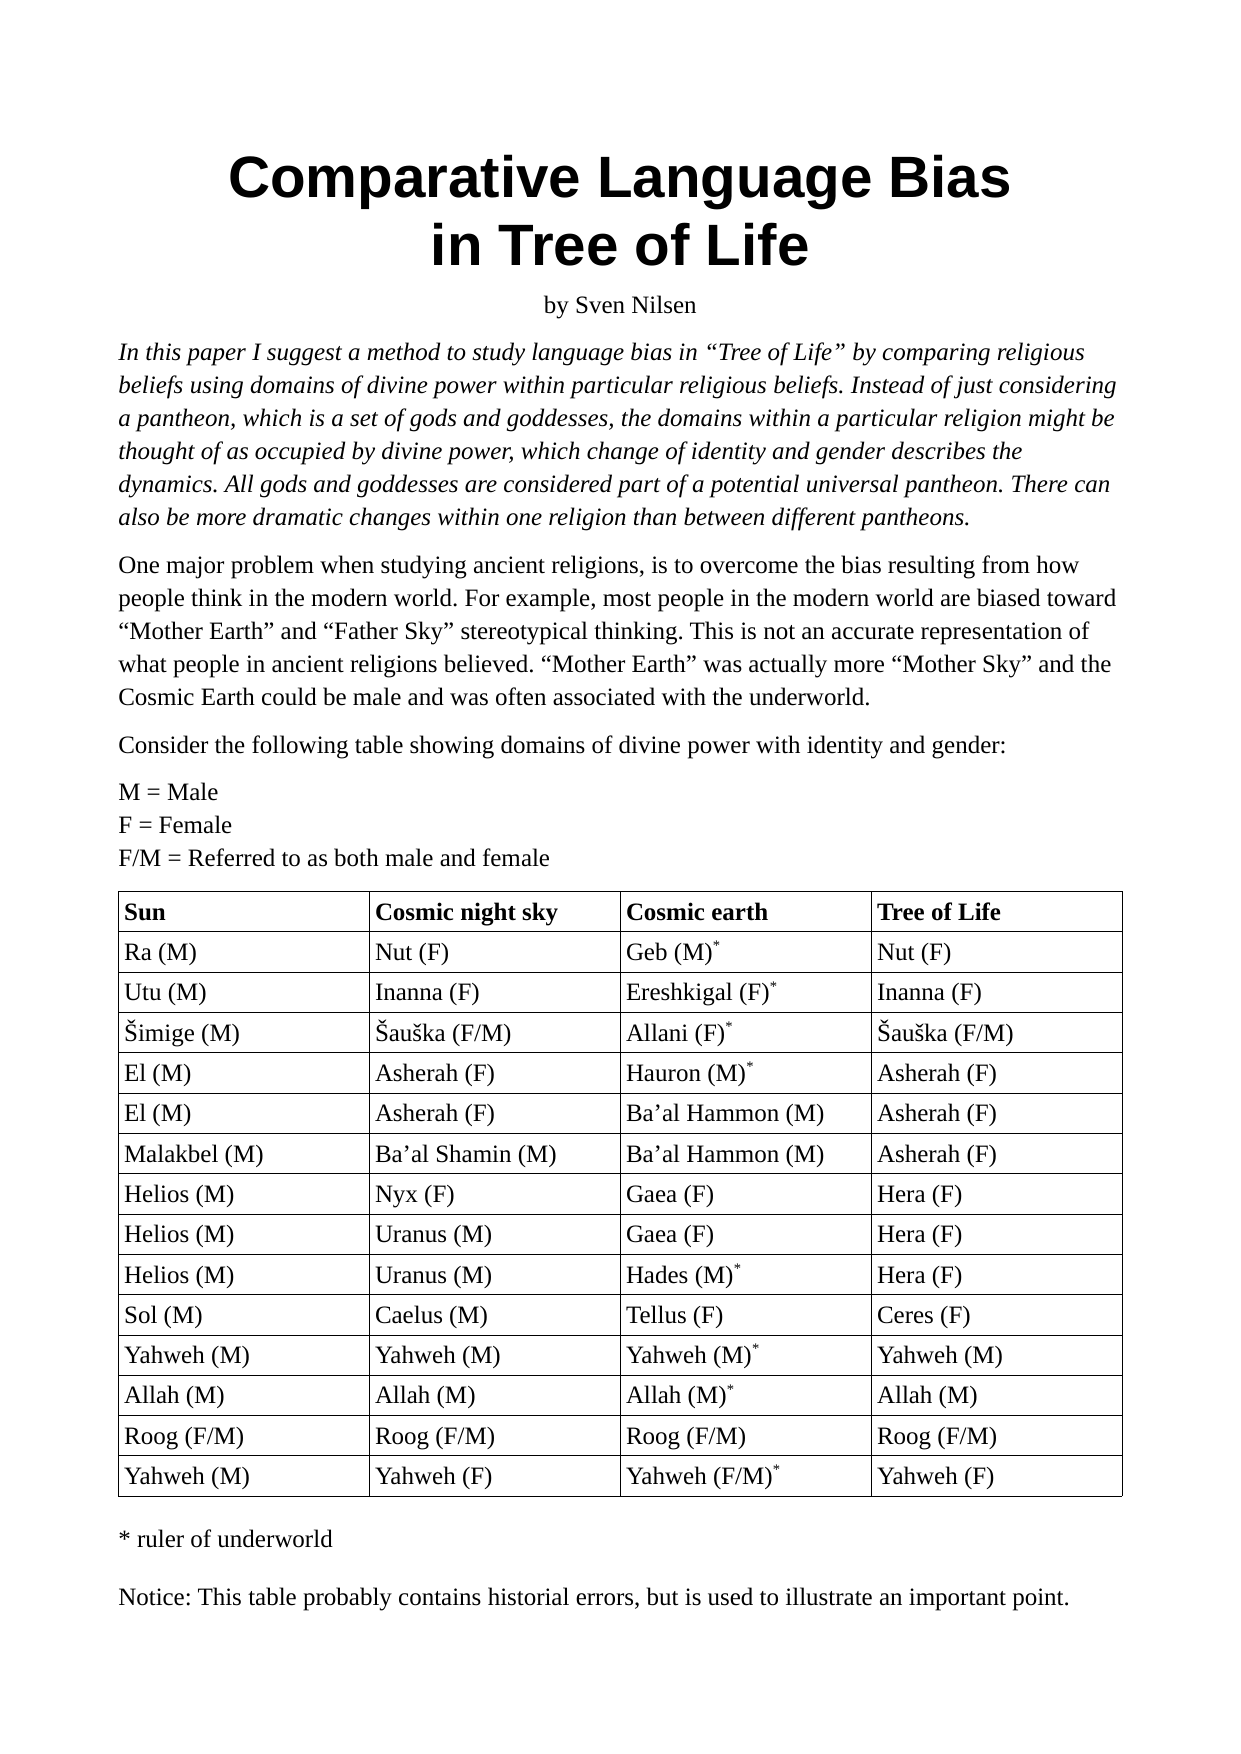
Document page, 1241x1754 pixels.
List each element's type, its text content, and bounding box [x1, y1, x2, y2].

table_cell Allani (F)* [621, 1013, 871, 1052]
table_cell Roog (F/M) [621, 1416, 871, 1455]
table_cell Tellus (F) [621, 1295, 871, 1334]
table_cell Helios (M) [119, 1174, 369, 1213]
table_cell Asherah (F) [370, 1094, 620, 1133]
table_cell Gaea (F) [621, 1215, 871, 1254]
title Comparative Language Bias in Tree of Life [118, 143, 1122, 277]
table_cell Asherah (F) [872, 1134, 1122, 1173]
table_cell Gaea (F) [621, 1174, 871, 1213]
table_header Sun [119, 892, 369, 931]
table_cell Ba’al Hammon (M) [621, 1094, 871, 1133]
table_cell Utu (M) [119, 973, 369, 1012]
table_cell Šauška (F/M) [370, 1013, 620, 1052]
table_header Cosmic earth [621, 892, 871, 931]
text In this paper I suggest a method to study language bias in “Tree of Life” by comparing religious beliefs using domains of divine power within particular religious beliefs. Instead of just considering a pantheon, which is a set of gods and goddesses, the domains within a particular religion might be thought of as occupied by divine power, which change of identity and gender describes the dynamics. All gods and goddesses are considered part of a potential universal pantheon. There can also be more dramatic changes within one religion than between different pantheons. [118, 337, 1122, 531]
table_cell Uranus (M) [370, 1215, 620, 1254]
table_cell Yahweh (M) [872, 1336, 1122, 1375]
table_cell Helios (M) [119, 1255, 369, 1294]
table_cell Šimige (M) [119, 1013, 369, 1052]
table_cell Hauron (M)* [621, 1053, 871, 1093]
table_cell Allah (M) [119, 1376, 369, 1415]
table_cell Yahweh (M) [119, 1456, 369, 1496]
table_cell Yahweh (M) [119, 1336, 369, 1375]
table_cell Nyx (F) [370, 1174, 620, 1213]
table_cell Hera (F) [872, 1255, 1122, 1294]
table_cell Uranus (M) [370, 1255, 620, 1294]
table_cell Allah (M) [370, 1376, 620, 1415]
table_cell El (M) [119, 1053, 369, 1093]
text Notice: This table probably contains historial errors, but is used to illustrate an important point. [118, 1582, 1122, 1611]
table_cell Yahweh (F) [370, 1456, 620, 1496]
table_cell Ra (M) [119, 932, 369, 972]
table_header Cosmic night sky [370, 892, 620, 931]
text M = Male F = Female F/M = Referred to as both male and female [118, 777, 1122, 872]
table_cell Asherah (F) [872, 1094, 1122, 1133]
text * ruler of underworld [118, 1524, 1122, 1553]
table_cell Roog (F/M) [872, 1416, 1122, 1455]
table_cell Inanna (F) [872, 973, 1122, 1012]
table_cell Geb (M)* [621, 932, 871, 972]
table_cell Yahweh (M) [370, 1336, 620, 1375]
text Consider the following table showing domains of divine power with identity and gender: [118, 730, 1122, 758]
table_cell Ceres (F) [872, 1295, 1122, 1334]
table_cell Ereshkigal (F)* [621, 973, 871, 1012]
table_cell Caelus (M) [370, 1295, 620, 1334]
table_cell Sol (M) [119, 1295, 369, 1334]
table_cell El (M) [119, 1094, 369, 1133]
text by Sven Nilsen [118, 290, 1122, 318]
table_cell Asherah (F) [370, 1053, 620, 1093]
table_cell Nut (F) [370, 932, 620, 972]
table_cell Malakbel (M) [119, 1134, 369, 1173]
table_cell Yahweh (M)* [621, 1336, 871, 1375]
table_cell Šauška (F/M) [872, 1013, 1122, 1052]
table_cell Roog (F/M) [119, 1416, 369, 1455]
table_cell Helios (M) [119, 1215, 369, 1254]
table_cell Inanna (F) [370, 973, 620, 1012]
table_cell Yahweh (F) [872, 1456, 1122, 1496]
table_cell Ba’al Hammon (M) [621, 1134, 871, 1173]
table_cell Allah (M) [872, 1376, 1122, 1415]
table_cell Allah (M)* [621, 1376, 871, 1415]
table_header Tree of Life [872, 892, 1122, 931]
table_cell Ba’al Shamin (M) [370, 1134, 620, 1173]
table_cell Asherah (F) [872, 1053, 1122, 1093]
table_cell Nut (F) [872, 932, 1122, 972]
table_cell Yahweh (F/M)* [621, 1456, 871, 1496]
table_cell Hera (F) [872, 1215, 1122, 1254]
text One major problem when studying ancient religions, is to overcome the bias resulting from how people think in the modern world. For example, most people in the modern world are biased toward “Mother Earth” and “Father Sky” stereotypical thinking. This is not an accurate representation of what people in ancient religions believed. “Mother Earth” was actually more “Mother Sky” and the Cosmic Earth could be male and was often associated with the underworld. [118, 550, 1122, 711]
table_cell Hades (M)* [621, 1255, 871, 1294]
table_cell Hera (F) [872, 1174, 1122, 1213]
table_cell Roog (F/M) [370, 1416, 620, 1455]
